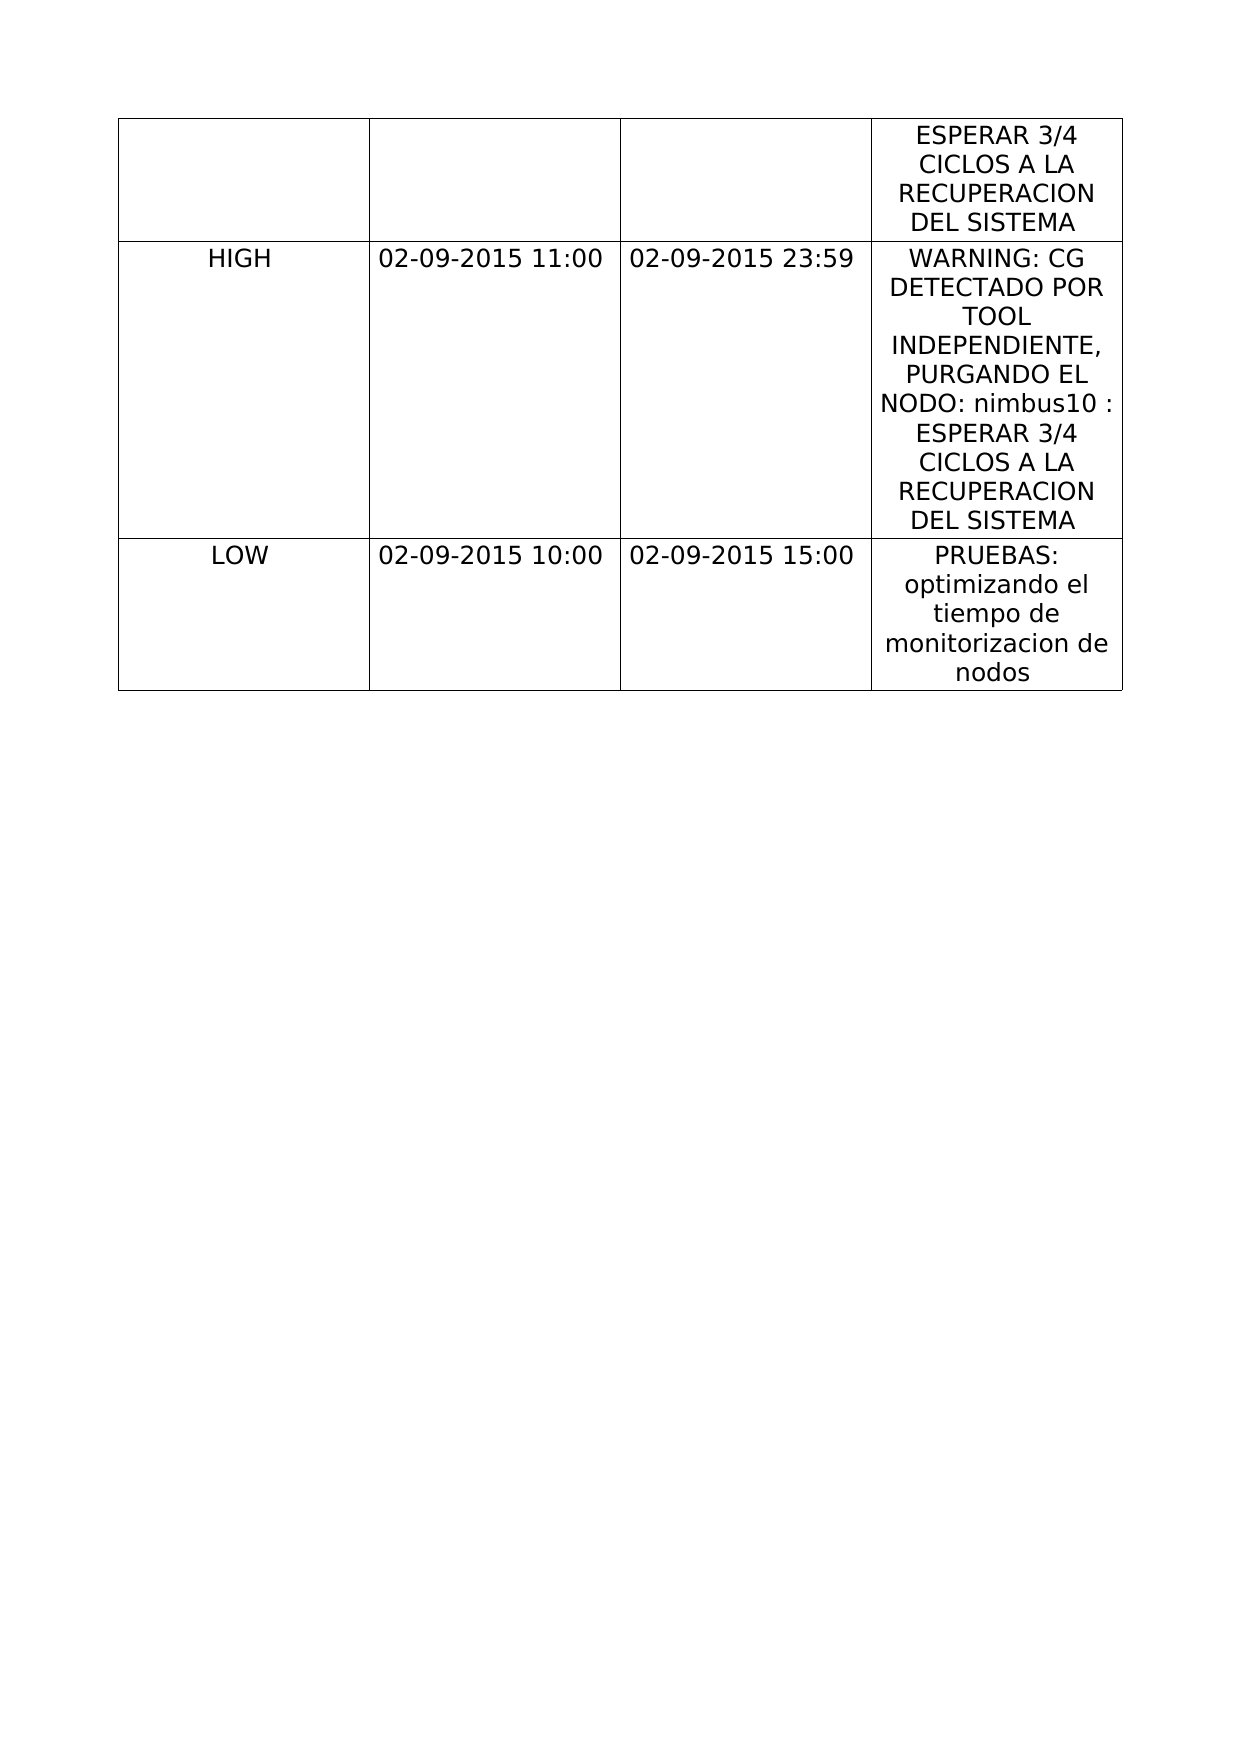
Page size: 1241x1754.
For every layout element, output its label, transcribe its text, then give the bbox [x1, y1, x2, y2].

table_cell [621, 119, 871, 241]
table_cell ESPERAR 3/4 CICLOS A LA RECUPERACION DEL SISTEMA [872, 119, 1122, 241]
table_cell HIGH [119, 242, 369, 538]
table_cell WARNING: CG DETECTADO POR TOOL INDEPENDIENTE, PURGANDO EL NODO: nimbus10 : ESPERAR 3/4 CICLOS A LA RECUPERACION DEL SISTEMA [872, 242, 1122, 538]
table_cell 02-09-2015 23:59 [621, 242, 871, 538]
table_cell 02-09-2015 15:00 [621, 539, 871, 690]
table_cell [370, 119, 620, 241]
table_cell PRUEBAS: optimizando el tiempo de monitorizacion de nodos [872, 539, 1122, 690]
table_cell 02-09-2015 10:00 [370, 539, 620, 690]
table_cell LOW [119, 539, 369, 690]
table_cell 02-09-2015 11:00 [370, 242, 620, 538]
table_cell [119, 119, 369, 241]
